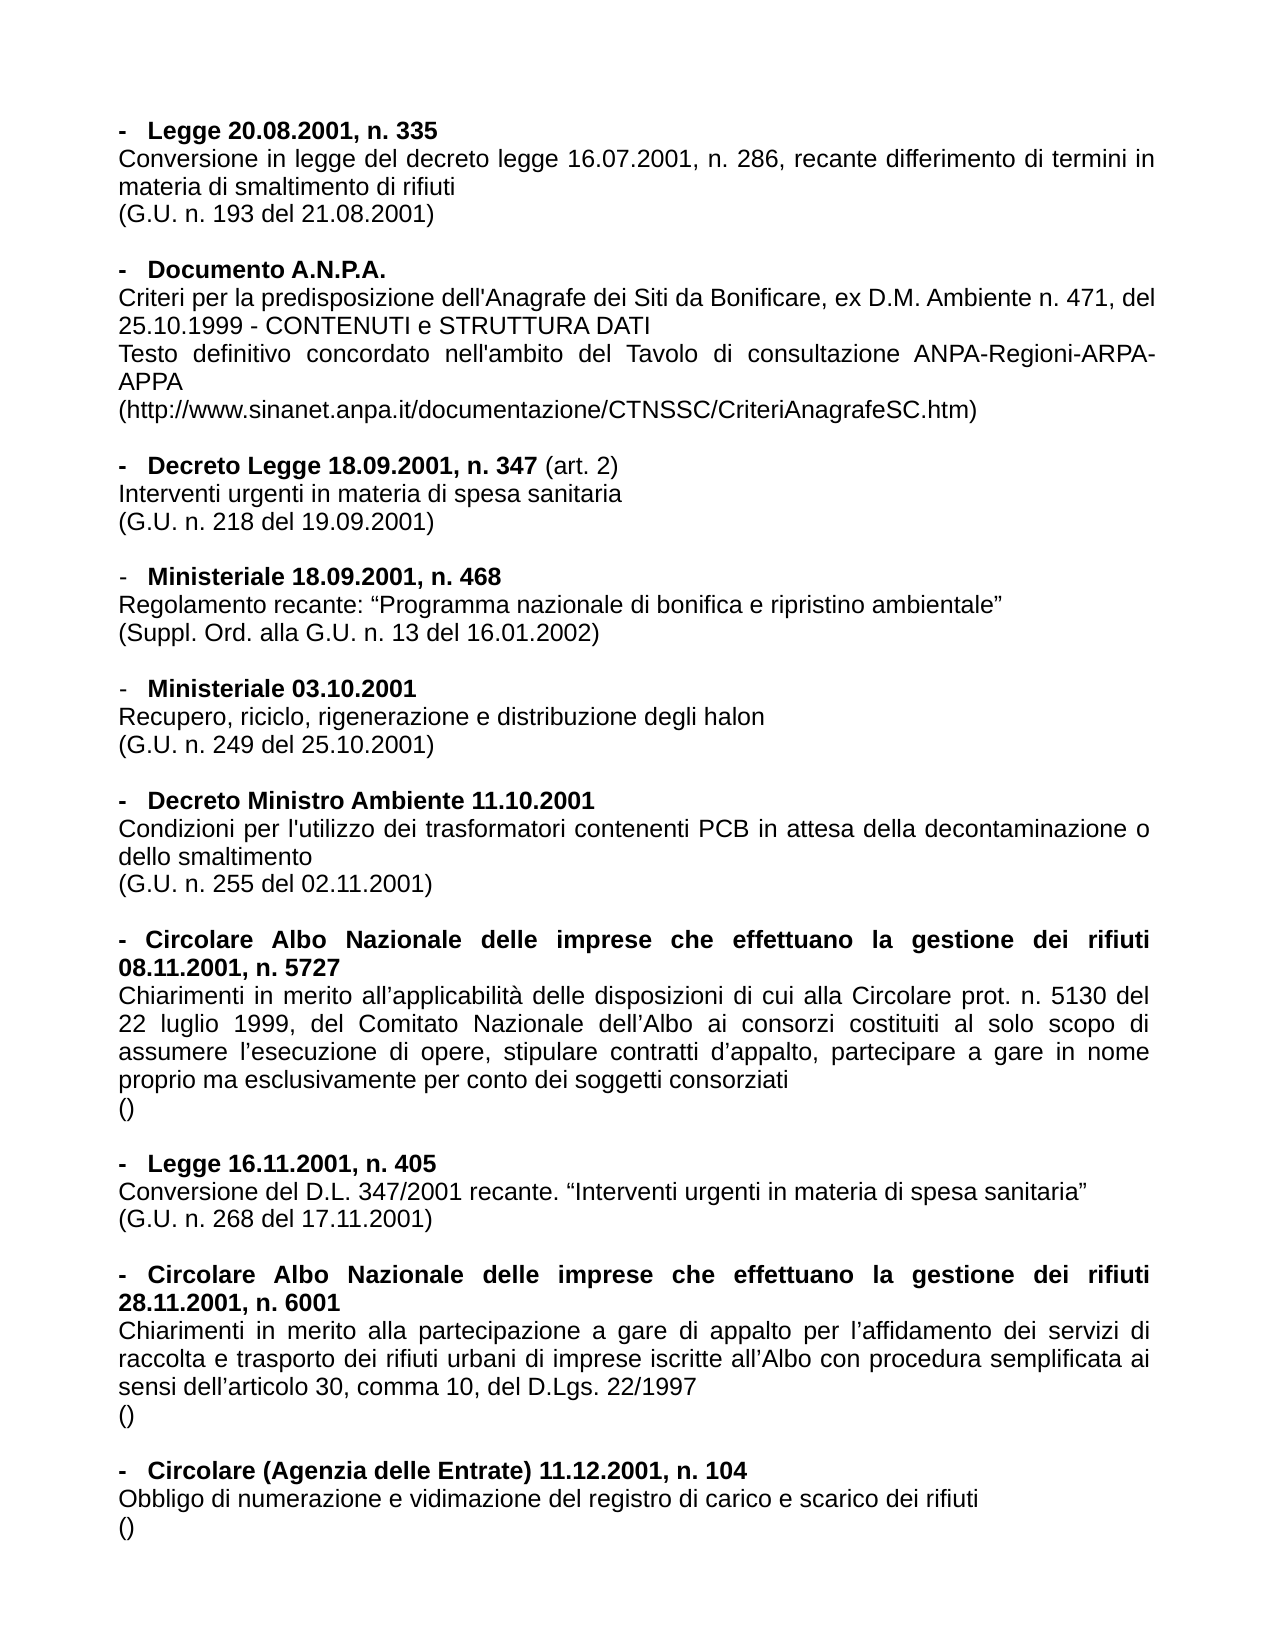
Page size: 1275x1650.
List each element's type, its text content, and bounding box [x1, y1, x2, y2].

text Interventi urgenti in materia di spesa sanitaria [118, 479, 1152, 507]
text Criteri per la predisposizione dell'Anagrafe dei Siti da Bonificare, ex D.M. Ambiente n. 471, del 25.10.1999 - CONTENUTI e STRUTTURA DATI [118, 284, 1157, 340]
subtitle - Ministeriale 18.09.2001, n. 468 [118, 563, 1152, 591]
text Chiarimenti in merito alla partecipazione a gare di appalto per l’affidamento dei servizi di raccolta e trasporto dei rifiuti urbani di imprese iscritte all’Albo con procedura semplificata ai sensi dell’articolo 30, comma 10, del D.Lgs. 22/1997 [118, 1317, 1152, 1401]
subtitle (G.U. n. 249 del 25.10.2001) [118, 731, 1152, 758]
subtitle Condizioni per l'utilizzo dei trasformatori contenenti PCB in attesa della decontaminazione o dello smaltimento [118, 814, 1152, 870]
subtitle (G.U. n. 255 del 02.11.2001) [118, 870, 1152, 898]
subtitle - Ministeriale 03.10.2001 [118, 675, 1152, 703]
text () [118, 1512, 1152, 1540]
text - Documento A.N.P.A. [118, 256, 1152, 284]
subtitle Recupero, riciclo, rigenerazione e distribuzione degli halon [118, 703, 1152, 731]
text () [118, 1401, 1152, 1428]
text Conversione del D.L. 347/2001 recante. “Interventi urgenti in materia di spesa sanitaria” [118, 1177, 1152, 1205]
subtitle () [118, 1093, 1152, 1121]
text (G.U. n. 193 del 21.08.2001) [118, 200, 1157, 228]
subtitle - Circolare Albo Nazionale delle imprese che effettuano la gestione dei rifiuti 08.11.2001, n. 5727 [118, 926, 1152, 982]
subtitle - Decreto Ministro Ambiente 11.10.2001 [118, 786, 1152, 814]
subtitle Regolamento recante: “Programma nazionale di bonifica e ripristino ambientale” [118, 591, 1152, 619]
text Testo definitivo concordato nell'ambito del Tavolo di consultazione ANPA-Regioni-ARPA-APPA [118, 340, 1157, 396]
text (G.U. n. 218 del 19.09.2001) [118, 507, 1152, 535]
text (G.U. n. 268 del 17.11.2001) [118, 1205, 1152, 1233]
subtitle (Suppl. Ord. alla G.U. n. 13 del 16.01.2002) [118, 619, 1152, 647]
text Conversione in legge del decreto legge 16.07.2001, n. 286, recante differimento di termini in materia di smaltimento di rifiuti [118, 144, 1157, 200]
text - Circolare Albo Nazionale delle imprese che effettuano la gestione dei rifiuti 28.11.2001, n. 6001 [118, 1261, 1152, 1317]
subtitle - Legge 16.11.2001, n. 405 [118, 1149, 1152, 1177]
text Obbligo di numerazione e vidimazione del registro di carico e scarico dei rifiuti [118, 1484, 1152, 1512]
subtitle - Decreto Legge 18.09.2001, n. 347 (art. 2) [118, 451, 1152, 479]
text - Legge 20.08.2001, n. 335 [118, 116, 1152, 144]
subtitle - Circolare (Agenzia delle Entrate) 11.12.2001, n. 104 [118, 1456, 1152, 1484]
subtitle Chiarimenti in merito all’applicabilità delle disposizioni di cui alla Circolare prot. n. 5130 del 22 luglio 1999, del Comitato Nazionale dell’Albo ai consorzi costituiti al solo scopo di assumere l’esecuzione di opere, stipulare contratti d’appalto, partecipare a gare in nome proprio ma esclusivamente per conto dei soggetti consorziati [118, 982, 1152, 1093]
text (http://www.sinanet.anpa.it/documentazione/CTNSSC/CriteriAnagrafeSC.htm) [118, 396, 1157, 423]
